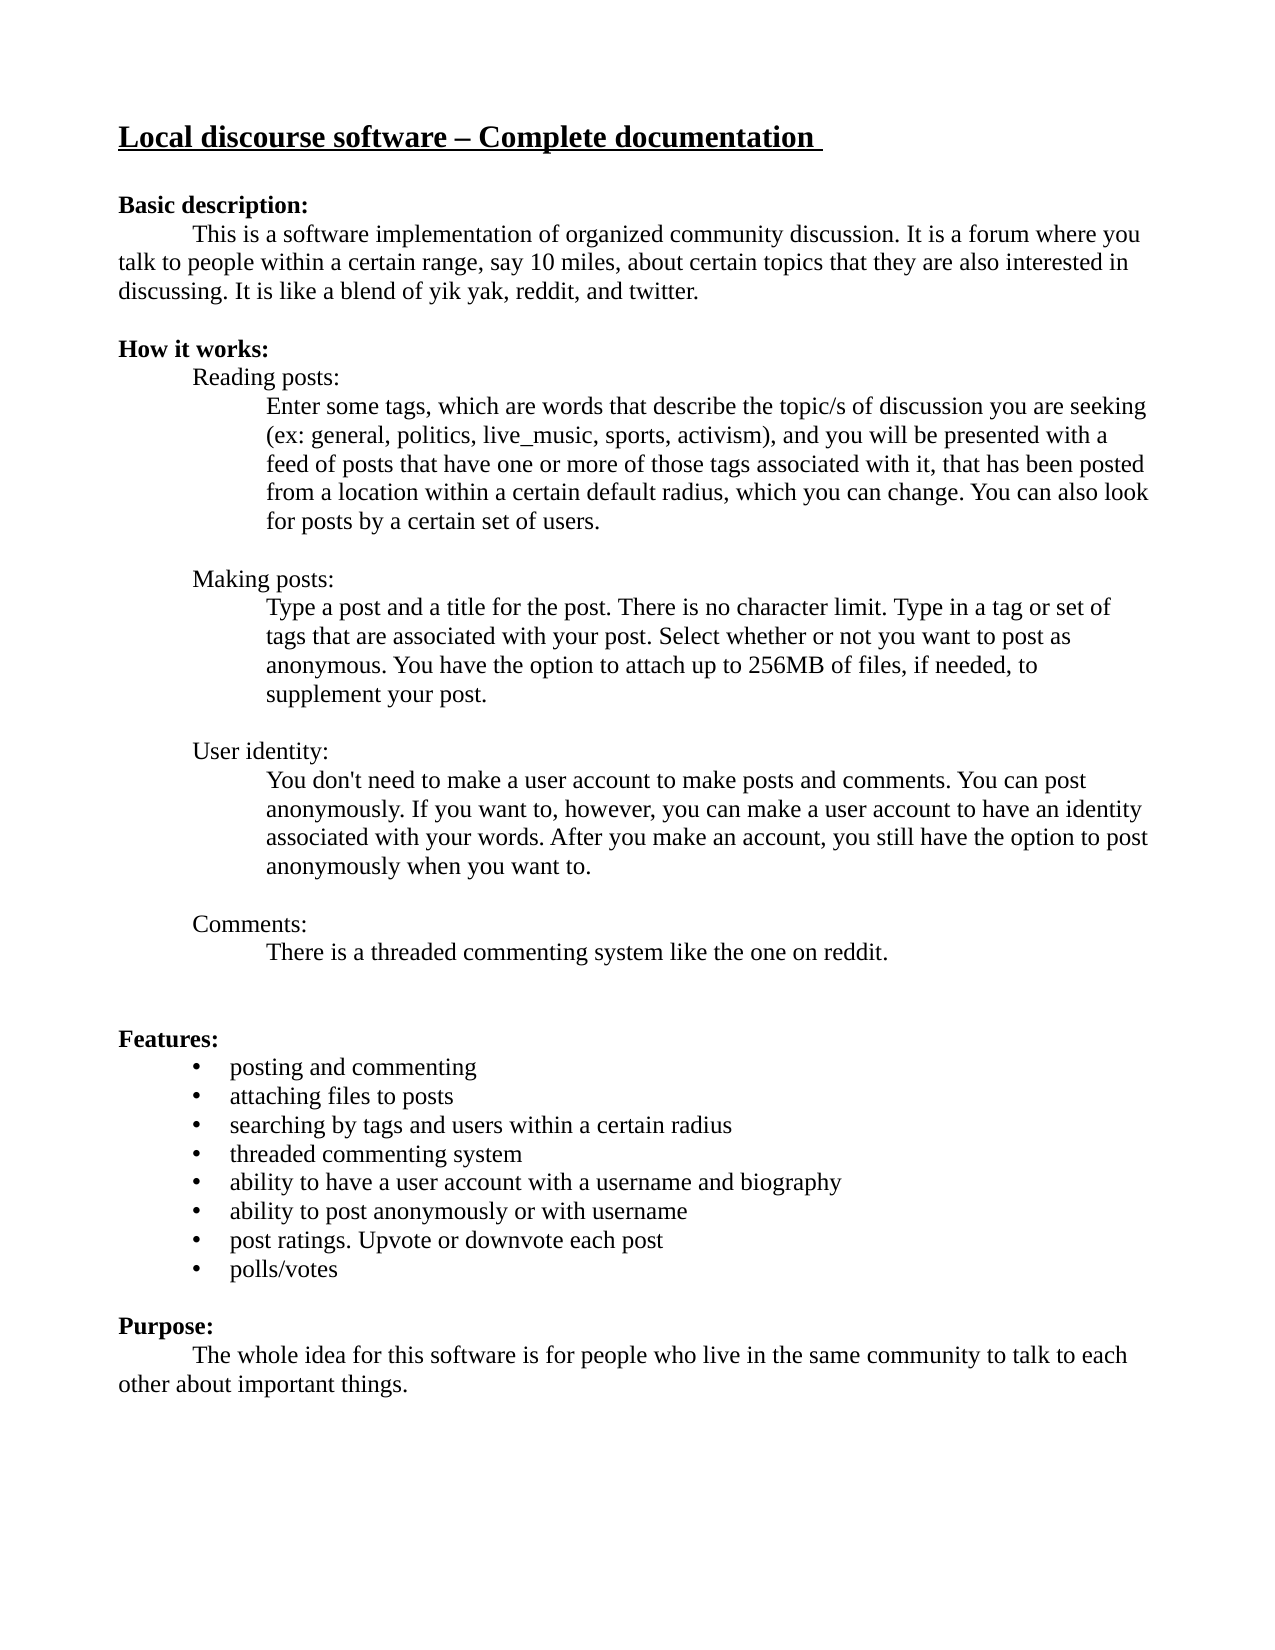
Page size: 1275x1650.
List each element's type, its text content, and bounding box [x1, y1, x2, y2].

text Basic description: [118, 190, 1157, 219]
text Purpose: [118, 1311, 1157, 1340]
text Reading posts: [118, 362, 1157, 391]
text You don't need to make a user account to make posts and comments. You can post anonymously. If you want to, however, you can make a user account to have an identity associated with your words. After you make an account, you still have the option to post anonymously when you want to. [266, 765, 1157, 880]
list ability to have a user account with a username and biography [192, 1167, 1157, 1196]
list ability to post anonymously or with username [192, 1196, 1157, 1225]
text Type a post and a title for the post. There is no character limit. Type in a tag or set of tags that are associated with your post. Select whether or not you want to post as anonymous. You have the option to attach up to 256MB of files, if needed, to supplement your post. [266, 592, 1157, 707]
text This is a software implementation of organized community discussion. It is a forum where you talk to people within a certain range, say 10 miles, about certain topics that they are also interested in discussing. It is like a blend of yik yak, reddit, and twitter. [118, 219, 1157, 305]
text The whole idea for this software is for people who live in the same community to talk to each other about important things. [118, 1340, 1157, 1397]
list polls/votes [192, 1254, 1157, 1282]
list attaching files to posts [192, 1081, 1157, 1110]
text User identity: [192, 736, 1157, 765]
list post ratings. Upvote or downvote each post [192, 1225, 1157, 1254]
text Enter some tags, which are words that describe the topic/s of discussion you are seeking (ex: general, politics, live_music, sports, activism), and you will be presented with a feed of posts that have one or more of those tags associated with it, that has been posted from a location within a certain default radius, which you can change. You can also look for posts by a certain set of users. [266, 391, 1157, 535]
text Making posts: [192, 564, 1157, 592]
text Features: [118, 1024, 1157, 1052]
list posting and commenting [192, 1052, 1157, 1081]
text Local discourse software – Complete documentation [118, 118, 1157, 154]
list threaded commenting system [192, 1139, 1157, 1167]
text How it works: [118, 334, 1157, 362]
text There is a threaded commenting system like the one on reddit. [266, 937, 1157, 966]
list searching by tags and users within a certain radius [192, 1110, 1157, 1139]
text Comments: [192, 909, 1157, 937]
